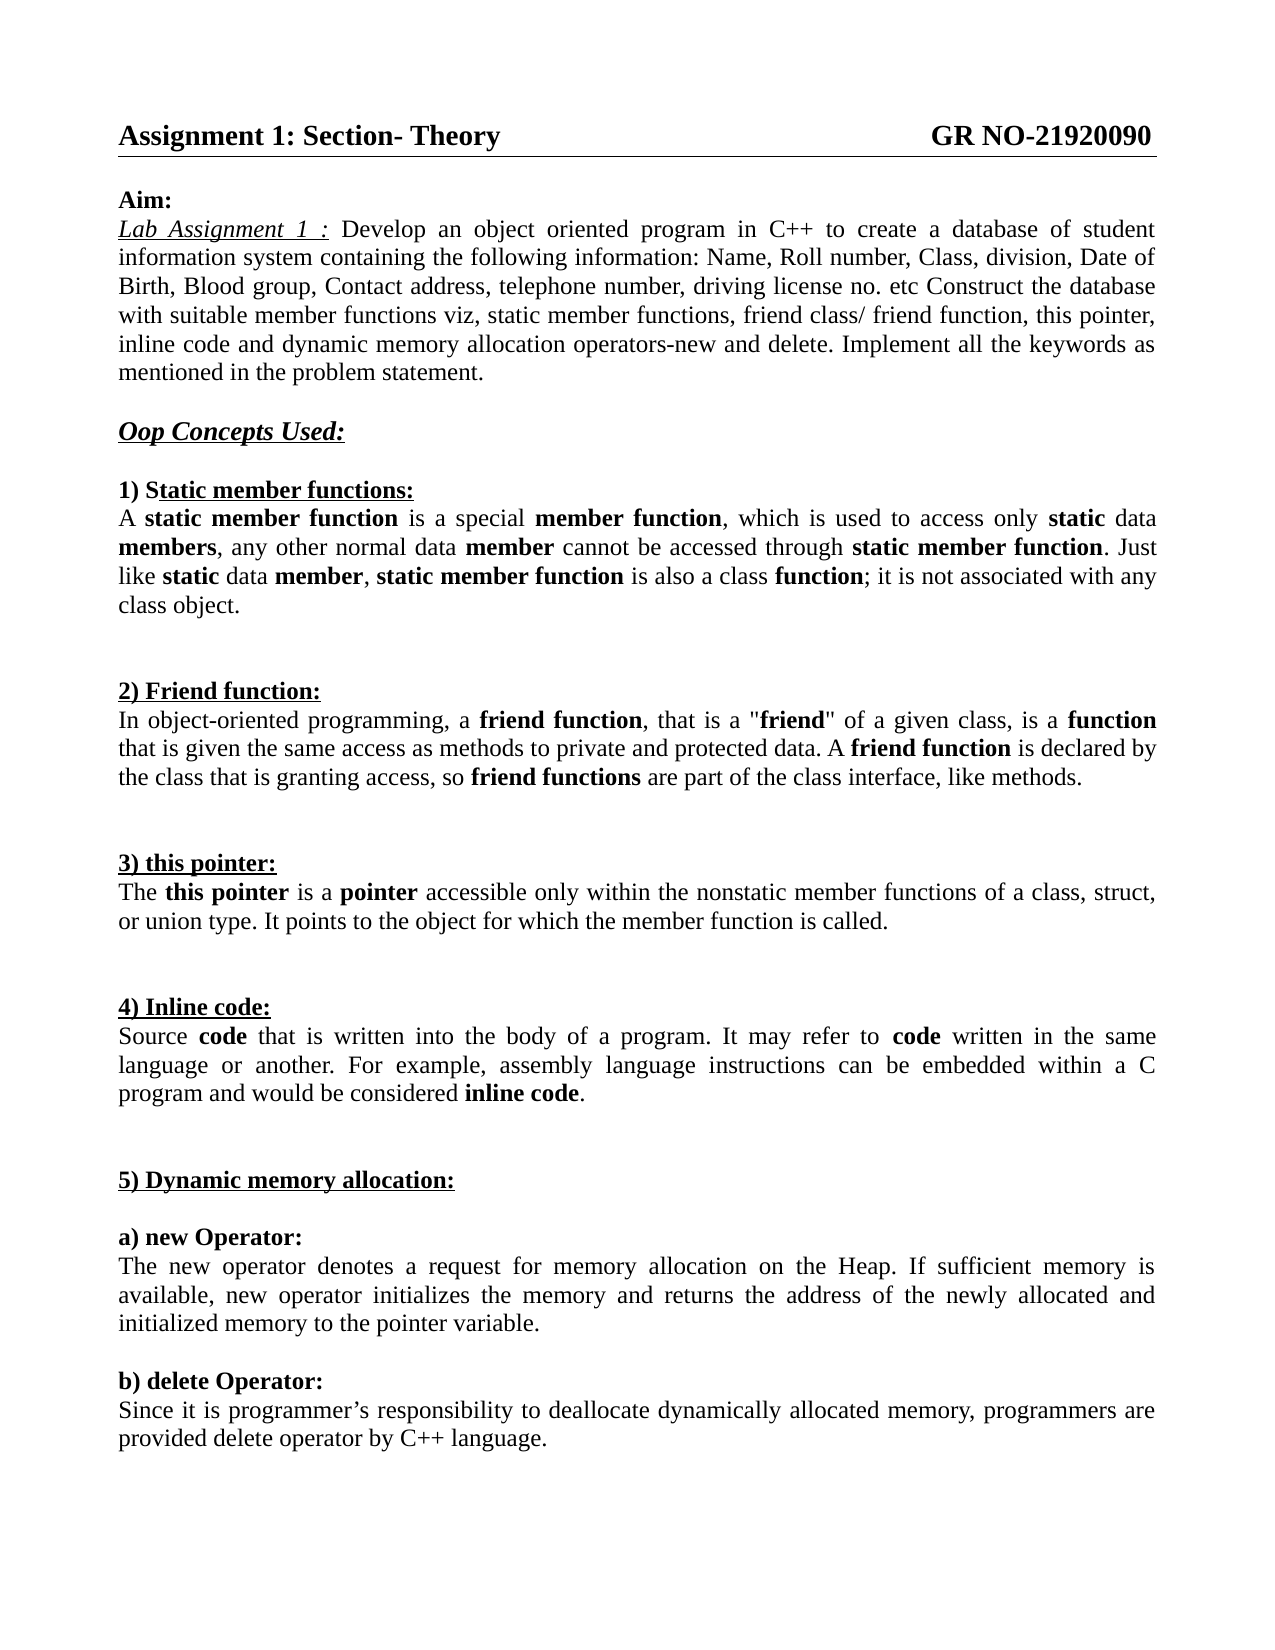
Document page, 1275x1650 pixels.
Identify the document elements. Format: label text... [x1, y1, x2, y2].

text Source code that is written into the body of a program. It may refer to code written in the same language or another. For example, assembly language instructions can be embedded within a C program and would be considered inline code. [118, 1021, 1157, 1107]
text Since it is programmer’s responsibility to deallocate dynamically allocated memory, programmers are provided delete operator by C++ language. [118, 1395, 1157, 1452]
text 5) Dynamic memory allocation: [118, 1165, 1157, 1193]
text Oop Concepts Used: [118, 415, 1157, 446]
text The this pointer is a pointer accessible only within the nonstatic member functions of a class, struct, or union type. It points to the object for which the member function is called. [118, 877, 1157, 935]
text Assignment 1: Section- Theory GR NO-21920090 [118, 118, 1157, 156]
text 1) Static member functions: [118, 475, 1157, 503]
text A static member function is a special member function, which is used to access only static data members, any other normal data member cannot be accessed through static member function. Just like static data member, static member function is also a class function; it is not associated with any class object. [118, 503, 1157, 618]
text 3) this pointer: [118, 848, 1157, 877]
text 4) Inline code: [118, 992, 1157, 1021]
text b) delete Operator: [118, 1366, 1157, 1395]
text In object-oriented programming, a friend function, that is a "friend" of a given class, is a function that is given the same access as methods to private and protected data. A friend function is declared by the class that is granting access, so friend functions are part of the class interface, like methods. [118, 705, 1157, 791]
text a) new Operator: [118, 1222, 1157, 1251]
text Aim: [118, 185, 1157, 214]
text The new operator denotes a request for memory allocation on the Heap. If sufficient memory is available, new operator initializes the memory and returns the address of the newly allocated and initialized memory to the pointer variable. [118, 1251, 1157, 1337]
text Lab Assignment 1 : Develop an object oriented program in C++ to create a database of student information system containing the following information: Name, Roll number, Class, division, Date of Birth, Blood group, Contact address, telephone number, driving license no. etc Construct the database with suitable member functions viz, static member functions, friend class/ friend function, this pointer, inline code and dynamic memory allocation operators-new and delete. Implement all the keywords as mentioned in the problem statement. [118, 214, 1157, 386]
text 2) Friend function: [118, 676, 1157, 705]
